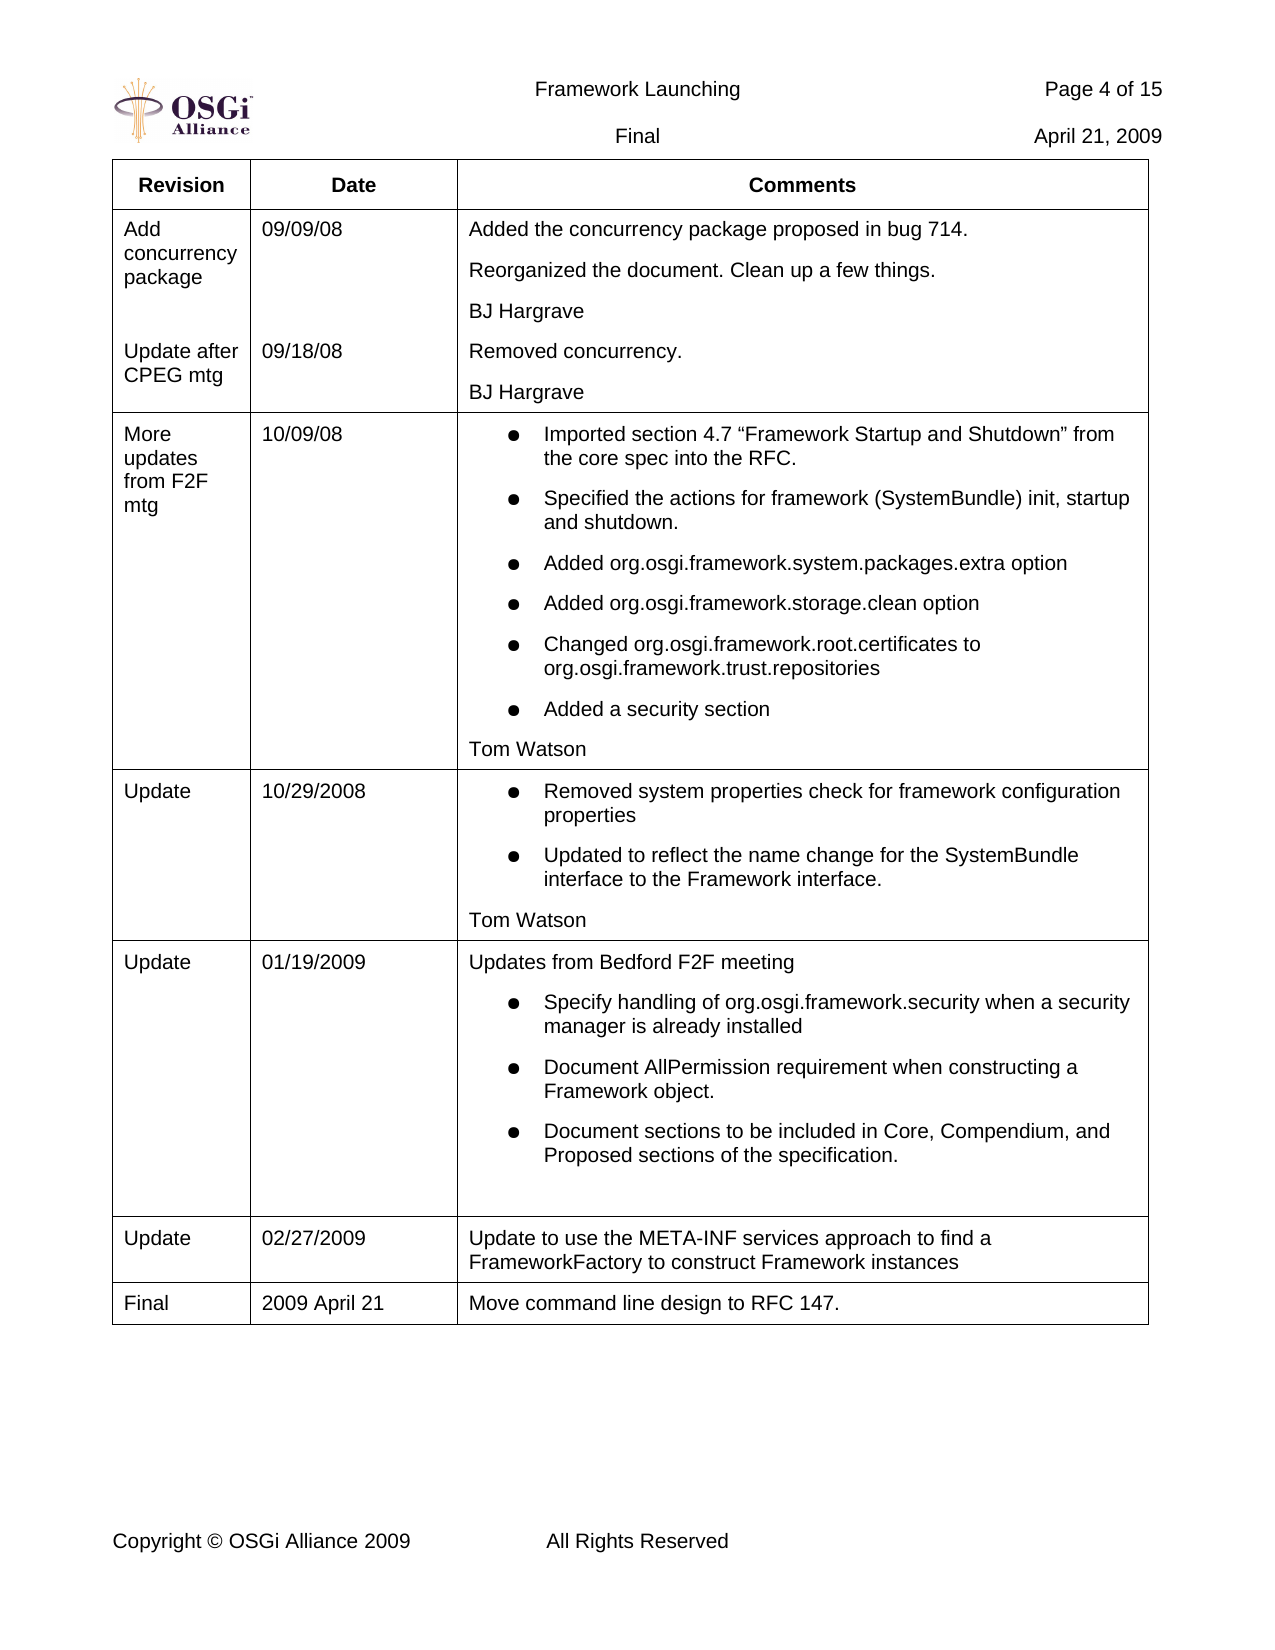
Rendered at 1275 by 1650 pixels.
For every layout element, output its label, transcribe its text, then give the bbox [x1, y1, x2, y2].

table_cell 10/29/2008 [251, 770, 457, 940]
table_cell Added the concurrency package proposed in bug 714. Reorganized the document. Clean up a few things. BJ Hargrave [458, 210, 1148, 331]
table_cell 09/09/08 [251, 210, 457, 331]
picture [114, 78, 254, 143]
table_cell Update [113, 770, 250, 940]
table_cell 09/18/08 [251, 331, 457, 412]
table_cell Removed concurrency. BJ Hargrave [458, 331, 1148, 412]
table_cell Updates from Bedford F2F meeting Specify handling of org.osgi.framework.security when a security manager is already installed Document AllPermission requirement when constructing a Framework object. Document sections to be included in Core, Compendium, and Proposed sections of the specification. [458, 941, 1148, 1216]
table_cell 02/27/2009 [251, 1217, 457, 1282]
table_cell Add concurrency package [113, 210, 250, 331]
table_header Date [251, 160, 457, 209]
table_cell 2009 April 21 [251, 1283, 457, 1323]
table_cell Final [113, 1283, 250, 1323]
table_cell Imported section 4.7 “Framework Startup and Shutdown” from the core spec into the RFC. Specified the actions for framework (SystemBundle) init, startup and shutdown. Added org.osgi.framework.system.packages.extra option Added org.osgi.framework.storage.clean option Changed org.osgi.framework.root.certificates to org.osgi.framework.trust.repositories Added a security section Tom Watson [458, 413, 1148, 769]
table_cell 01/19/2009 [251, 941, 457, 1216]
table_cell Removed system properties check for framework configuration properties Updated to reflect the name change for the SystemBundle interface to the Framework interface. Tom Watson [458, 770, 1148, 940]
table_cell Update after CPEG mtg [113, 331, 250, 412]
table_cell Update [113, 1217, 250, 1282]
table_cell Update [113, 941, 250, 1216]
table_cell More updates from F2F mtg [113, 413, 250, 769]
table_header Comments [458, 160, 1148, 209]
table_cell 10/09/08 [251, 413, 457, 769]
table_cell Update to use the META-INF services approach to find a FrameworkFactory to construct Framework instances [458, 1217, 1148, 1282]
table_header Revision [113, 160, 250, 209]
table_cell Move command line design to RFC 147. [458, 1283, 1148, 1323]
